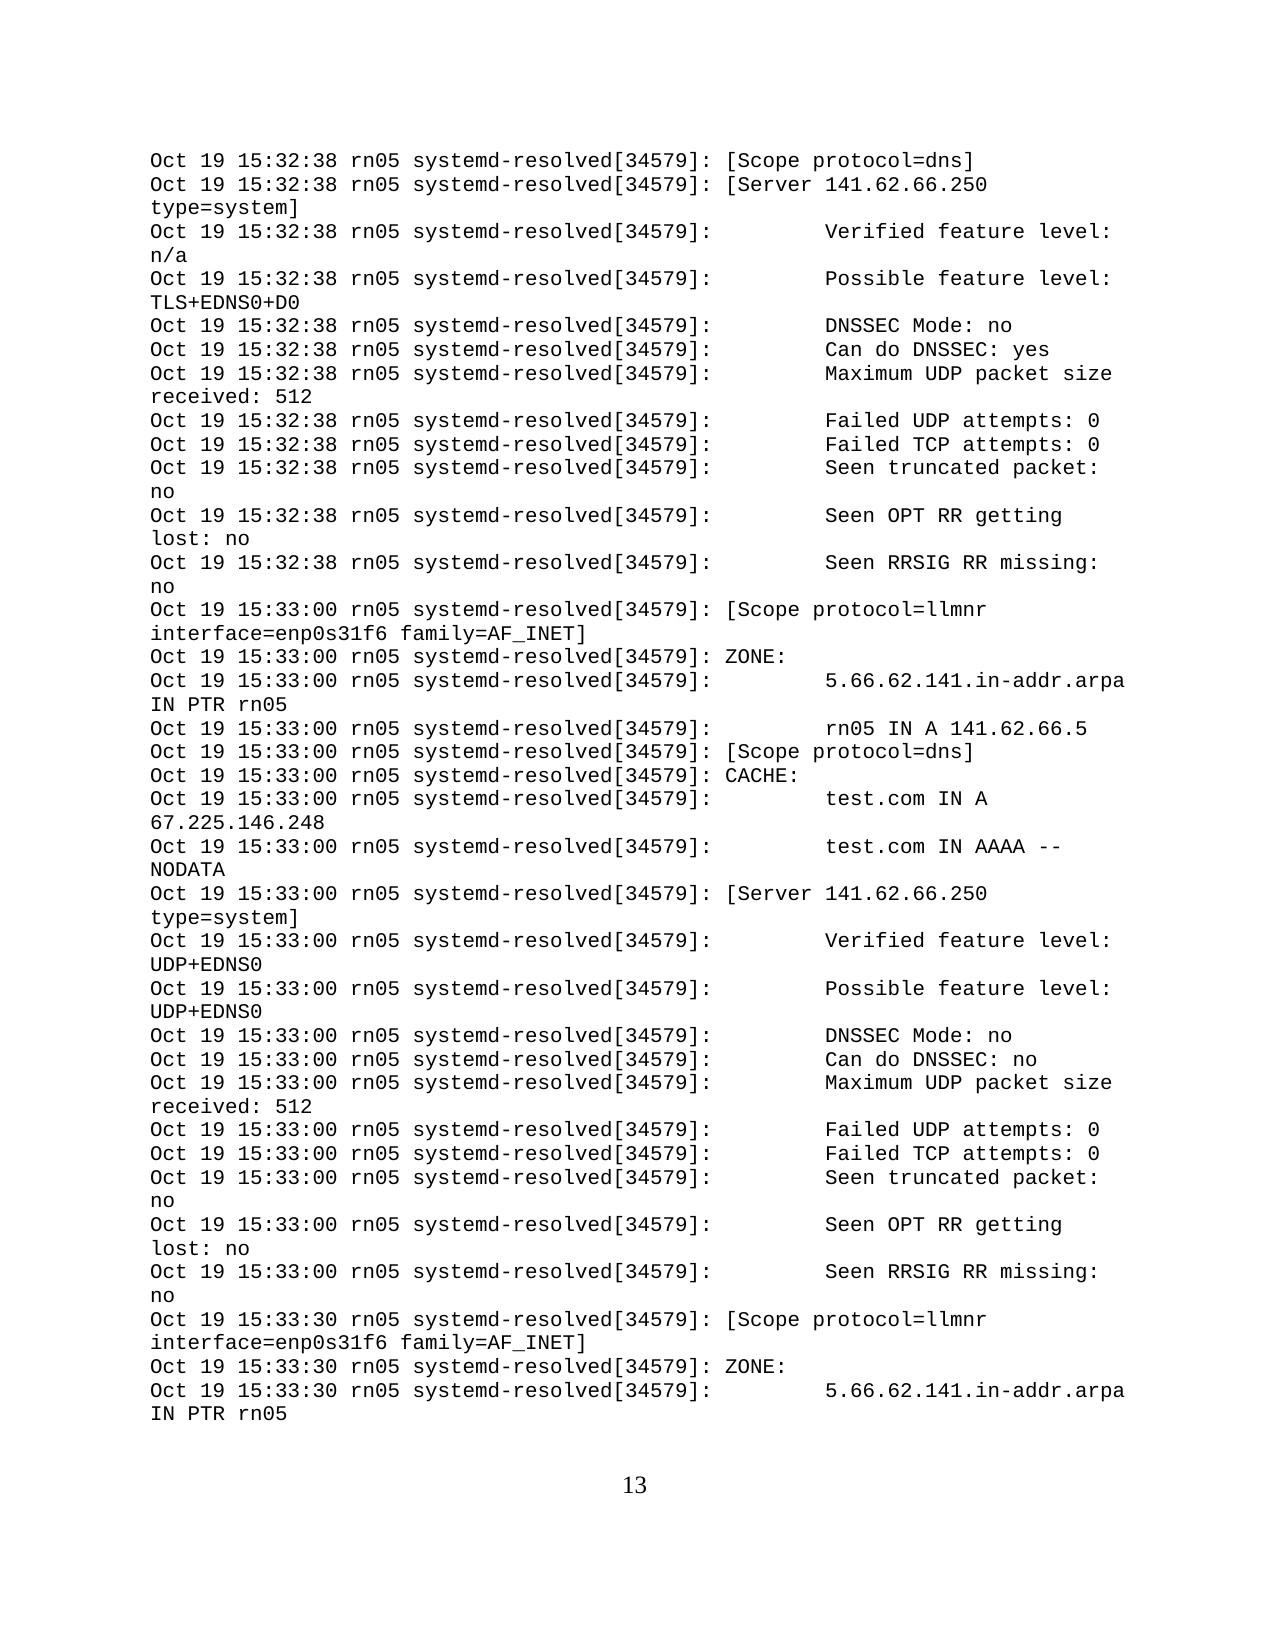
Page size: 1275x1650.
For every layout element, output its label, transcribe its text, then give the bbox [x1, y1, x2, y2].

text Oct 19 15:32:38 rn05 systemd-resolved[34579]: [Scope protocol=dns] [150, 150, 1125, 174]
text Oct 19 15:33:00 rn05 systemd-resolved[34579]: 5.66.62.141.in-addr.arpa IN PTR rn05 [150, 670, 1125, 717]
text Oct 19 15:33:00 rn05 systemd-resolved[34579]: test.com IN AAAA -- NODATA [150, 836, 1125, 883]
text Oct 19 15:33:00 rn05 systemd-resolved[34579]: Can do DNSSEC: no [150, 1048, 1125, 1072]
text Oct 19 15:33:00 rn05 systemd-resolved[34579]: [Server 141.62.66.250 type=system] [150, 883, 1125, 930]
text Oct 19 15:33:00 rn05 systemd-resolved[34579]: [Scope protocol=dns] [150, 741, 1125, 765]
text Oct 19 15:33:00 rn05 systemd-resolved[34579]: test.com IN A 67.225.146.248 [150, 788, 1125, 836]
text Oct 19 15:33:00 rn05 systemd-resolved[34579]: Seen RRSIG RR missing: no [150, 1261, 1125, 1309]
text Oct 19 15:33:00 rn05 systemd-resolved[34579]: Failed UDP attempts: 0 [150, 1119, 1125, 1143]
text Oct 19 15:33:00 rn05 systemd-resolved[34579]: Seen truncated packet: no [150, 1167, 1125, 1214]
text Oct 19 15:33:30 rn05 systemd-resolved[34579]: 5.66.62.141.in-addr.arpa IN PTR rn05 [150, 1379, 1125, 1427]
text Oct 19 15:32:38 rn05 systemd-resolved[34579]: Seen OPT RR getting lost: no [150, 505, 1125, 552]
text Oct 19 15:32:38 rn05 systemd-resolved[34579]: Verified feature level: n/a [150, 221, 1125, 268]
text Oct 19 15:32:38 rn05 systemd-resolved[34579]: Seen RRSIG RR missing: no [150, 552, 1125, 599]
text Oct 19 15:32:38 rn05 systemd-resolved[34579]: Can do DNSSEC: yes [150, 339, 1125, 363]
text Oct 19 15:32:38 rn05 systemd-resolved[34579]: [Server 141.62.66.250 type=system] [150, 174, 1125, 221]
text Oct 19 15:33:30 rn05 systemd-resolved[34579]: [Scope protocol=llmnr interface=enp0s31f6 family=AF_INET] [150, 1309, 1125, 1356]
text Oct 19 15:33:00 rn05 systemd-resolved[34579]: Failed TCP attempts: 0 [150, 1143, 1125, 1167]
text Oct 19 15:33:00 rn05 systemd-resolved[34579]: Verified feature level: UDP+EDNS0 [150, 930, 1125, 978]
text Oct 19 15:32:38 rn05 systemd-resolved[34579]: Failed UDP attempts: 0 [150, 410, 1125, 434]
text Oct 19 15:33:00 rn05 systemd-resolved[34579]: Possible feature level: UDP+EDNS0 [150, 978, 1125, 1025]
text Oct 19 15:32:38 rn05 systemd-resolved[34579]: Possible feature level: TLS+EDNS0+D0 [150, 268, 1125, 316]
text Oct 19 15:32:38 rn05 systemd-resolved[34579]: Failed TCP attempts: 0 [150, 434, 1125, 457]
text Oct 19 15:33:00 rn05 systemd-resolved[34579]: Maximum UDP packet size received: 512 [150, 1072, 1125, 1119]
text Oct 19 15:33:00 rn05 systemd-resolved[34579]: CACHE: [150, 765, 1125, 788]
text Oct 19 15:33:00 rn05 systemd-resolved[34579]: rn05 IN A 141.62.66.5 [150, 717, 1125, 741]
text Oct 19 15:33:00 rn05 systemd-resolved[34579]: Seen OPT RR getting lost: no [150, 1214, 1125, 1261]
text Oct 19 15:32:38 rn05 systemd-resolved[34579]: DNSSEC Mode: no [150, 316, 1125, 339]
text Oct 19 15:33:30 rn05 systemd-resolved[34579]: ZONE: [150, 1356, 1125, 1379]
text Oct 19 15:32:38 rn05 systemd-resolved[34579]: Maximum UDP packet size received: 512 [150, 363, 1125, 410]
text Oct 19 15:33:00 rn05 systemd-resolved[34579]: [Scope protocol=llmnr interface=enp0s31f6 family=AF_INET] [150, 599, 1125, 647]
text Oct 19 15:33:00 rn05 systemd-resolved[34579]: ZONE: [150, 647, 1125, 670]
text Oct 19 15:33:00 rn05 systemd-resolved[34579]: DNSSEC Mode: no [150, 1025, 1125, 1048]
text Oct 19 15:32:38 rn05 systemd-resolved[34579]: Seen truncated packet: no [150, 457, 1125, 505]
